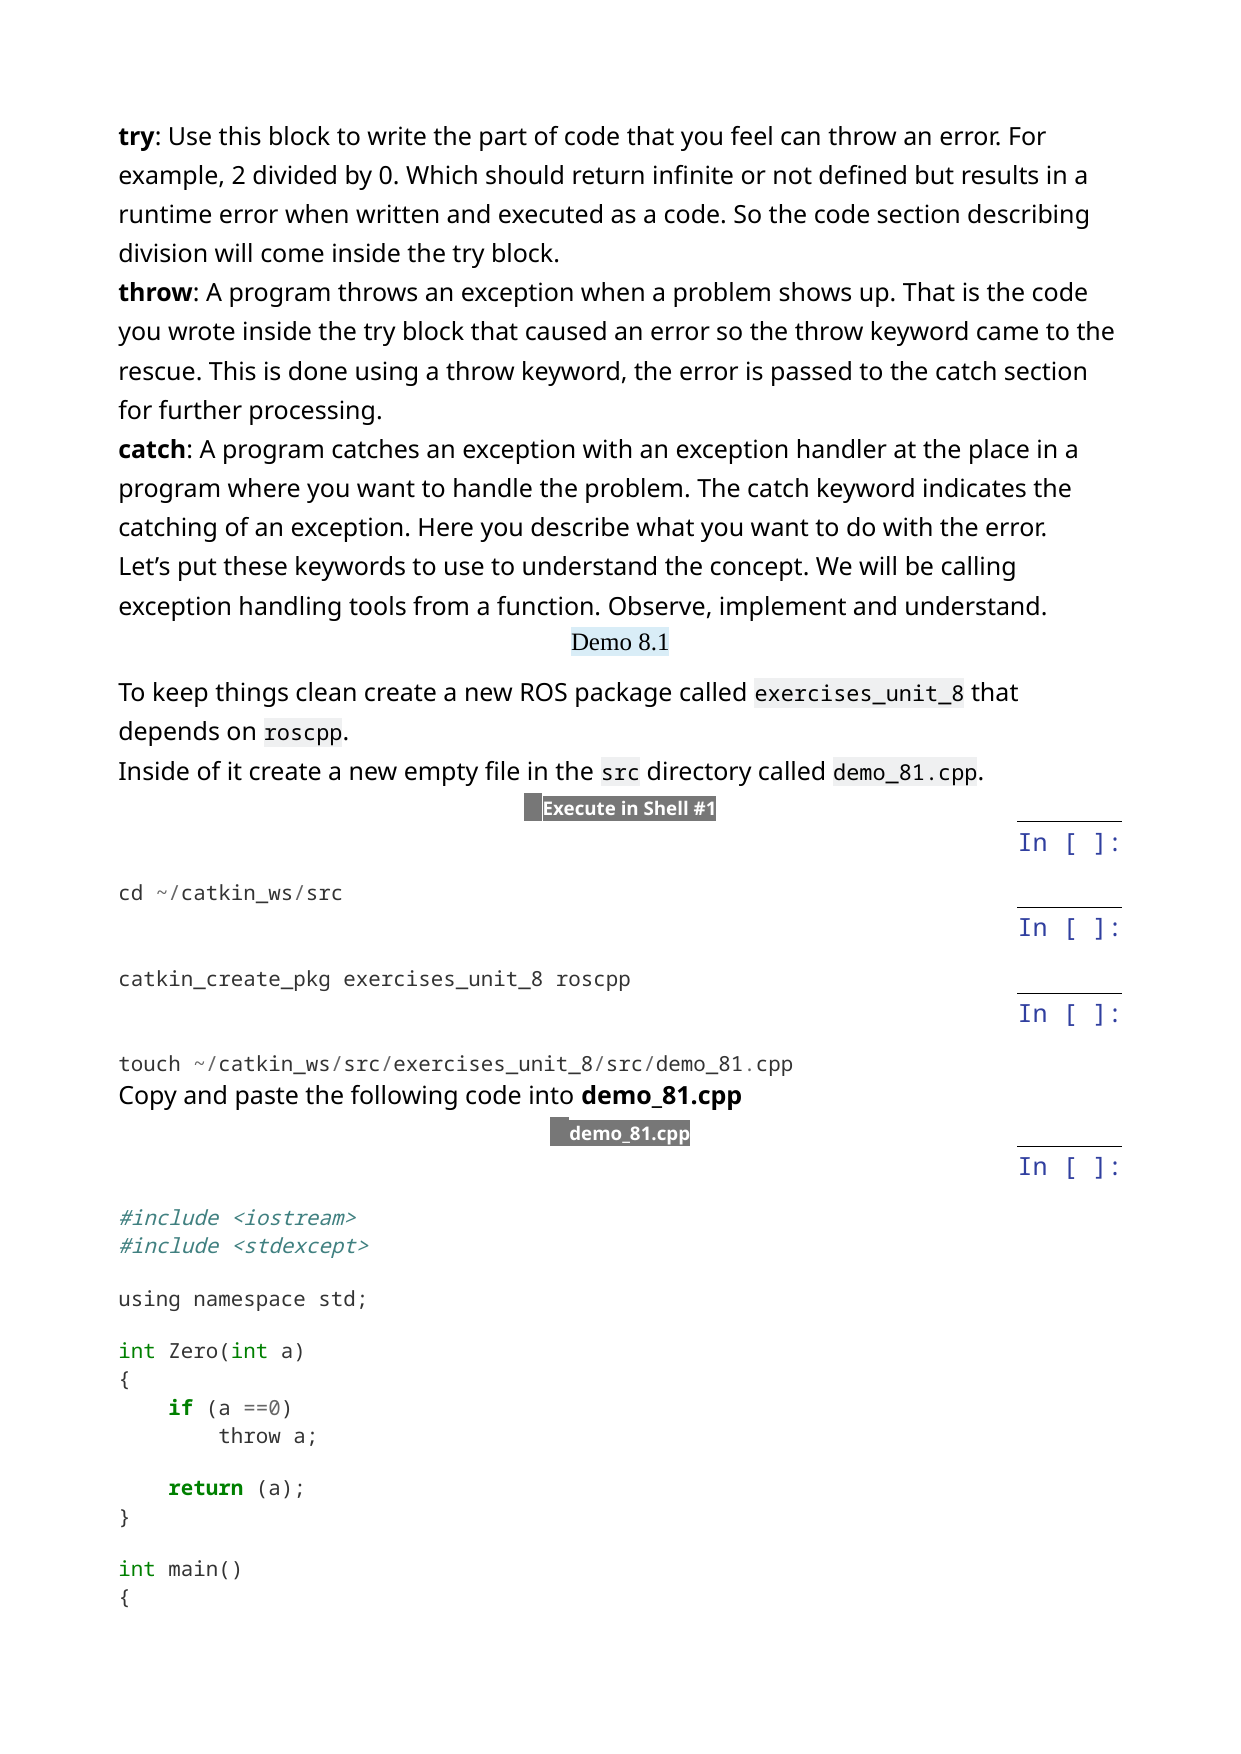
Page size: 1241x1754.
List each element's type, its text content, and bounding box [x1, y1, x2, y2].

text #include <iostream> [118, 1203, 1122, 1232]
text return (a); [118, 1473, 1122, 1502]
text int Zero(int a) [118, 1336, 1122, 1364]
text throw: A program throws an exception when a problem shows up. That is the code you wrote inside the try block that caused an error so the throw keyword came to the rescue. This is done using a throw keyword, the error is passed to the catch section for further processing. [118, 275, 1122, 426]
text To keep things clean create a new ROS package called exercises_unit_8 that depends on roscpp. [118, 675, 1122, 748]
text In [ ]: [118, 1146, 1122, 1183]
text cd ~/catkin_ws/src [118, 878, 1122, 907]
text touch ~/catkin_ws/src/exercises_unit_8/src/demo_81.cpp [118, 1049, 1122, 1078]
text { [118, 1364, 1122, 1393]
text Let’s put these keywords to use to understand the concept. We will be calling exception handling tools from a function. Observe, implement and understand. [118, 549, 1122, 622]
text using namespace std; [118, 1284, 1122, 1312]
text demo_81.cpp [118, 1117, 1122, 1146]
text Demo 8.1 [118, 627, 1122, 656]
text } [118, 1502, 1122, 1530]
text throw a; [118, 1421, 1122, 1450]
text #include <stdexcept> [118, 1232, 1122, 1260]
text Execute in Shell #1 [118, 792, 1122, 821]
text In [ ]: [118, 821, 1122, 858]
text try: Use this block to write the part of code that you feel can throw an error. For example, 2 divided by 0. Which should return infinite or not defined but results in a runtime error when written and executed as a code. So the code section describing division will come inside the try block. [118, 118, 1122, 270]
text int main() [118, 1554, 1122, 1582]
text In [ ]: [118, 992, 1122, 1029]
text In [ ]: [118, 907, 1122, 944]
text Copy and paste the following code into demo_81.cpp [118, 1078, 1122, 1112]
text Inside of it create a new empty file in the src directory called demo_81.cpp. [118, 753, 1122, 787]
text { [118, 1582, 1122, 1611]
text catkin_create_pkg exercises_unit_8 roscpp [118, 964, 1122, 992]
text if (a ==0) [118, 1393, 1122, 1421]
text catch: A program catches an exception with an exception handler at the place in a program where you want to handle the problem. The catch keyword indicates the catching of an exception. Here you describe what you want to do with the error. [118, 431, 1122, 544]
